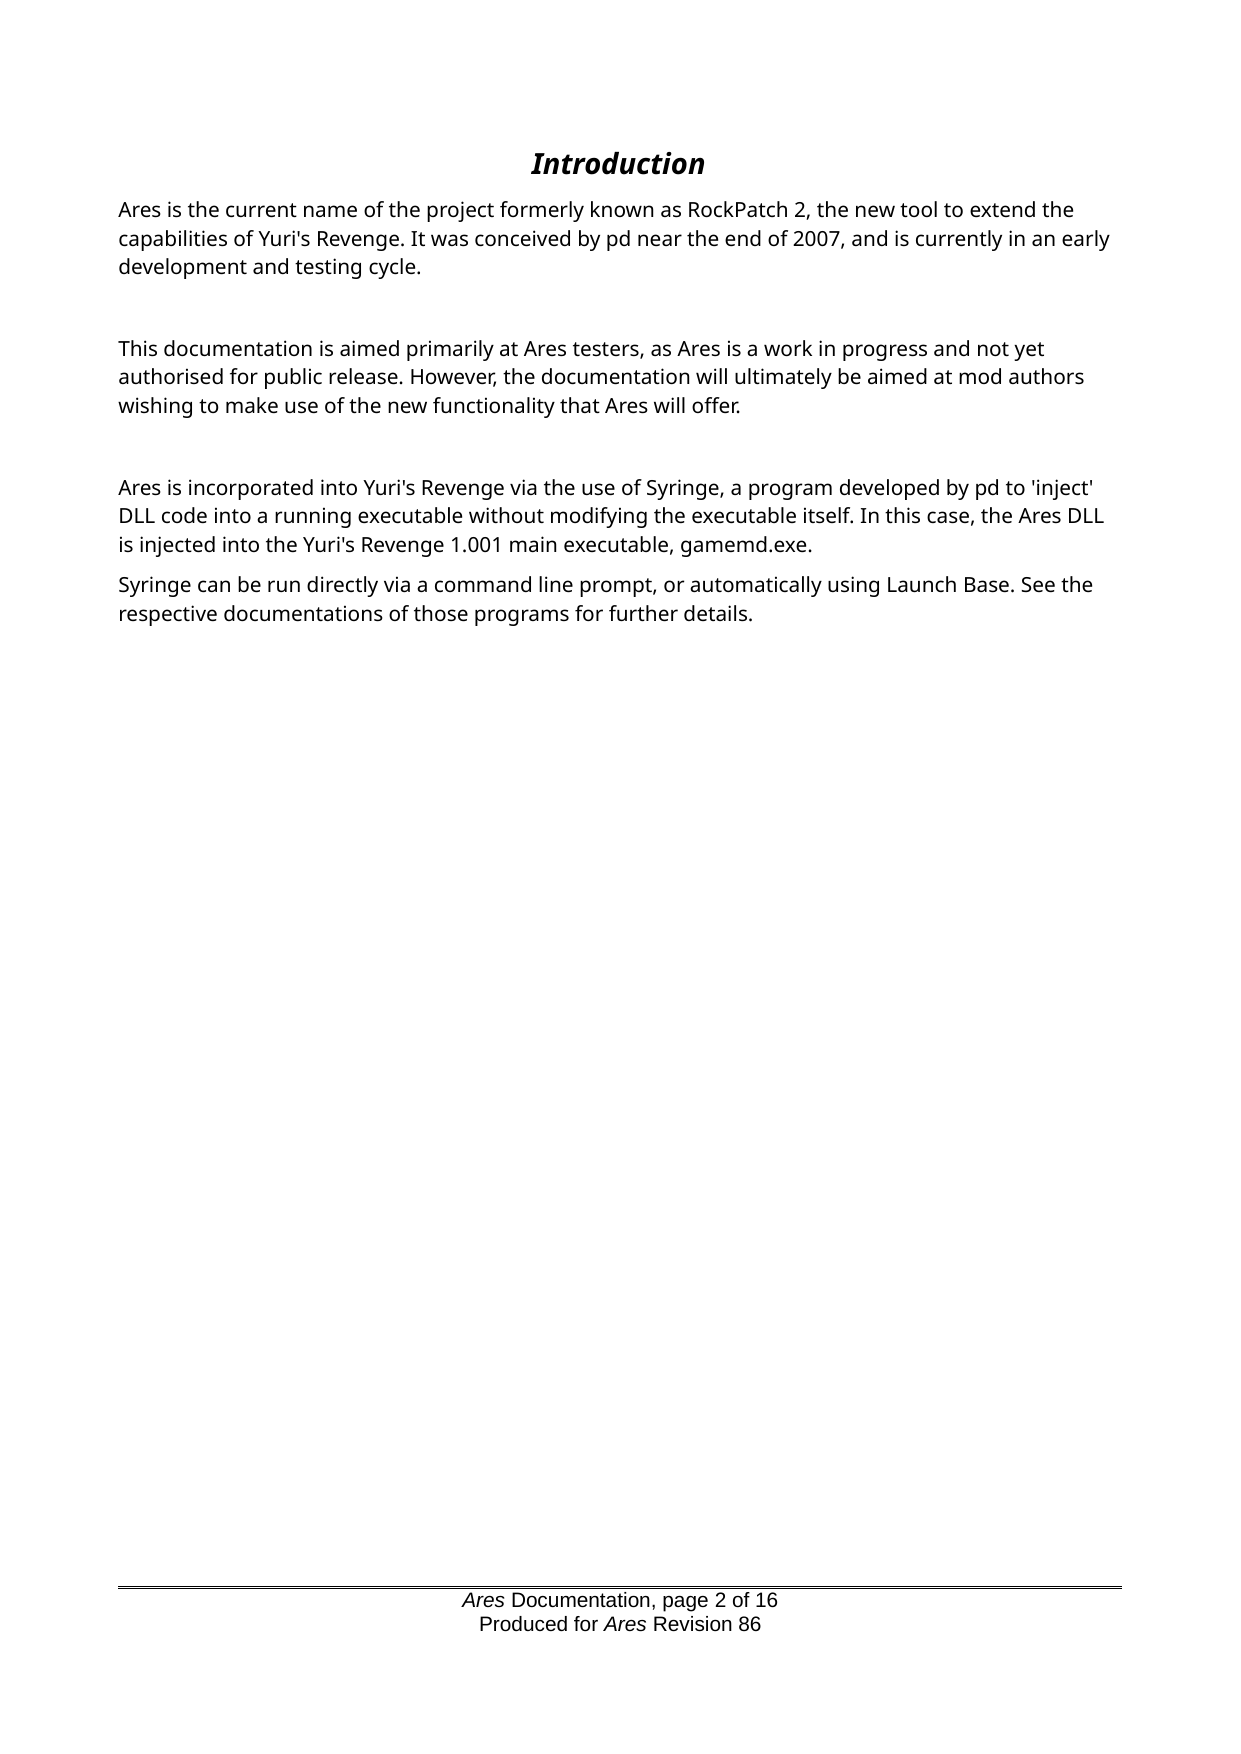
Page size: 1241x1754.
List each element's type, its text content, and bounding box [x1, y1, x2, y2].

subtitle Introduction [118, 143, 1122, 183]
text This documentation is aimed primarily at Ares testers, as Ares is a work in progress and not yet authorised for public release. However, the documentation will ultimately be aimed at mod authors wishing to make use of the new functionality that Ares will offer. [118, 334, 1122, 419]
text Ares is incorporated into Yuri's Revenge via the use of Syringe, a program developed by pd to 'inject' DLL code into a running executable without modifying the executable itself. In this case, the Ares DLL is injected into the Yuri's Revenge 1.001 main executable, gamemd.exe. [118, 473, 1122, 558]
text Ares is the current name of the project formerly known as RockPatch 2, the new tool to extend the capabilities of Yuri's Revenge. It was conceived by pd near the end of 2007, and is currently in an early development and testing cycle. [118, 195, 1122, 281]
text Syringe can be run directly via a command line prompt, or automatically using Launch Base. See the respective documentations of those programs for further details. [118, 571, 1122, 627]
